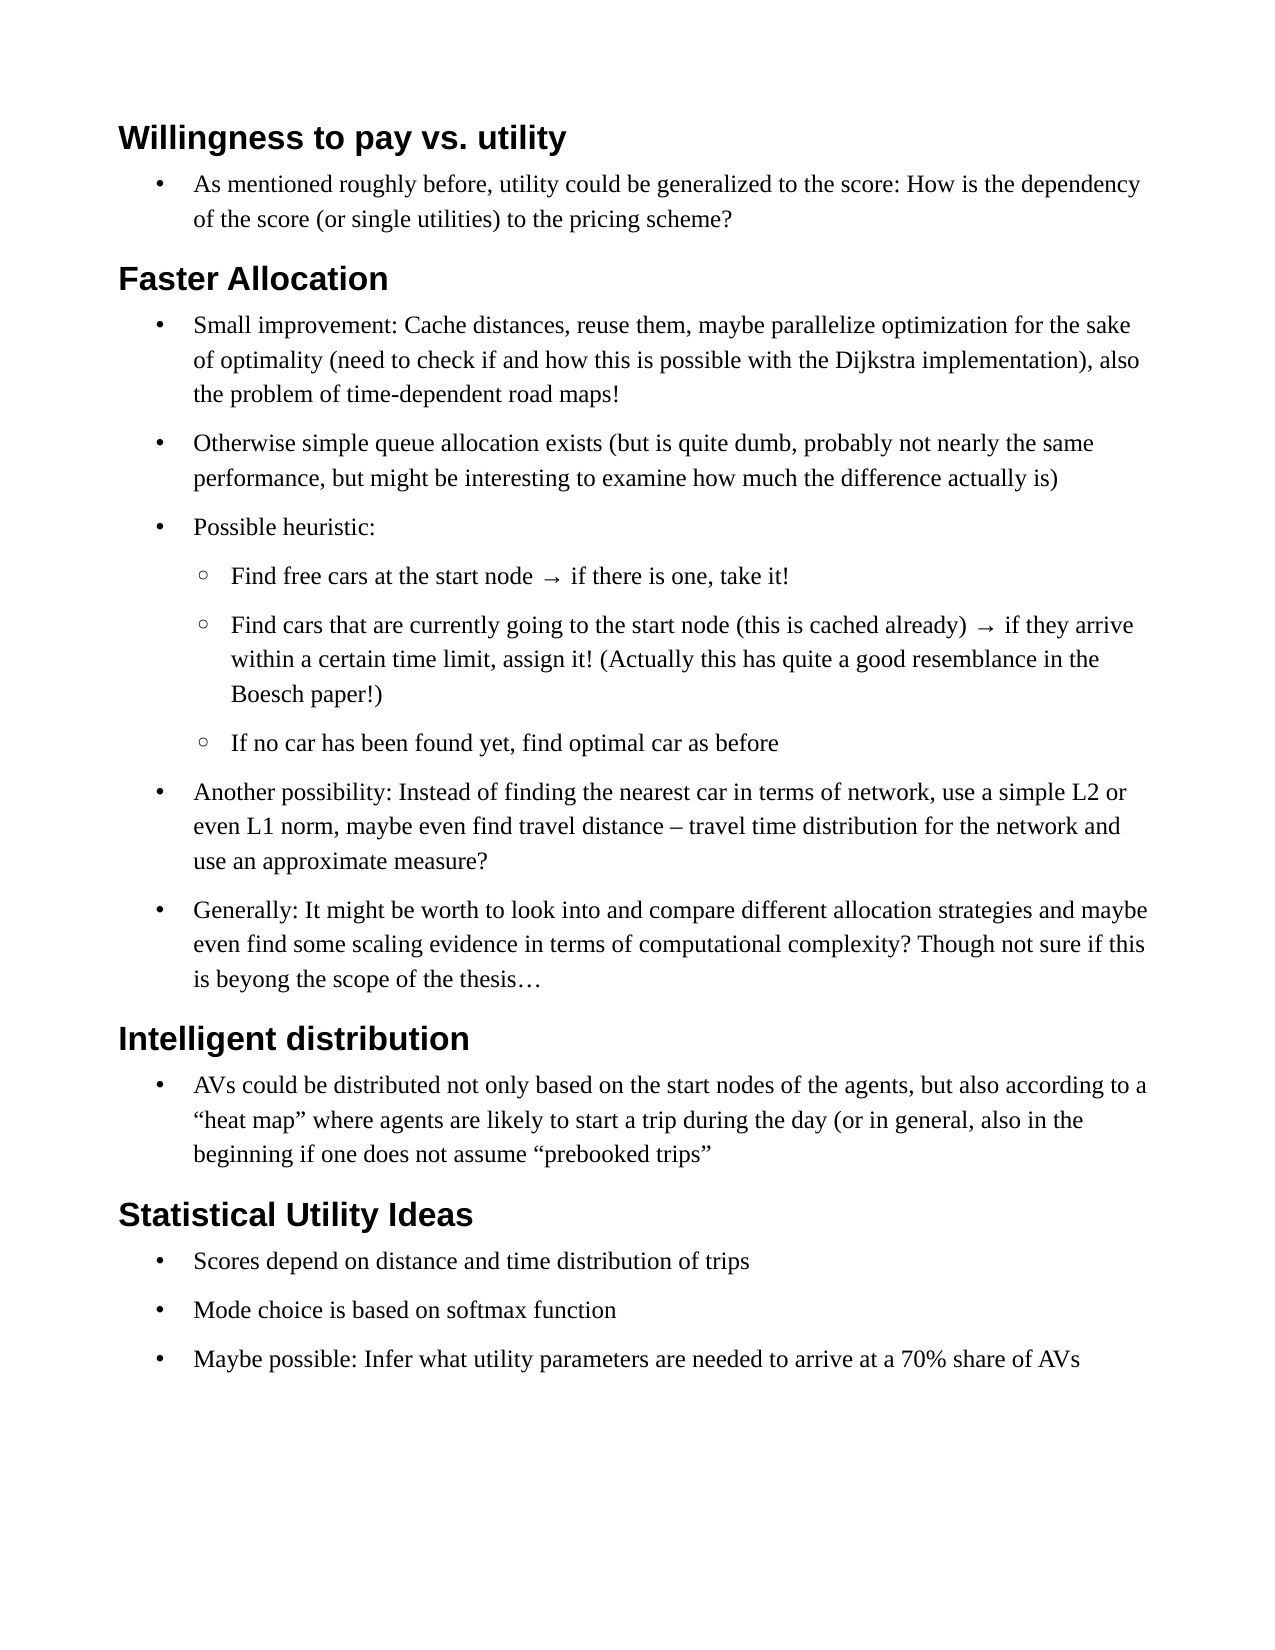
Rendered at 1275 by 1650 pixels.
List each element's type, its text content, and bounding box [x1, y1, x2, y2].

list Scores depend on distance and time distribution of trips [156, 1246, 1157, 1274]
list Mode choice is based on softmax function [156, 1295, 1157, 1324]
list Possible heuristic: [156, 512, 1157, 541]
list As mentioned roughly before, utility could be generalized to the score: How is the dependency of the score (or single utilities) to the pricing scheme? [156, 169, 1157, 232]
list Maybe possible: Infer what utility parameters are needed to arrive at a 70% share of AVs [156, 1344, 1157, 1373]
list Find free cars at the start node → if there is one, take it! [193, 561, 1157, 589]
subtitle Willingness to pay vs. utility [118, 118, 1157, 157]
list AVs could be distributed not only based on the start nodes of the agents, but also according to a “heat map” where agents are likely to start a trip during the day (or in general, also in the beginning if one does not assume “prebooked trips” [156, 1070, 1157, 1168]
list Another possibility: Instead of finding the nearest car in terms of network, use a simple L2 or even L1 norm, maybe even find travel distance – travel time distribution for the network and use an approximate measure? [156, 777, 1157, 875]
subtitle Faster Allocation [118, 259, 1157, 298]
list If no car has been found yet, find optimal car as before [193, 728, 1157, 757]
subtitle Statistical Utility Ideas [118, 1195, 1157, 1233]
list Otherwise simple queue allocation exists (but is quite dumb, probably not nearly the same performance, but might be interesting to examine how much the difference actually is) [156, 428, 1157, 491]
list Small improvement: Cache distances, reuse them, maybe parallelize optimization for the sake of optimality (need to check if and how this is possible with the Dijkstra implementation), also the problem of time-dependent road maps! [156, 310, 1157, 408]
list Generally: It might be worth to look into and compare different allocation strategies and maybe even find some scaling evidence in terms of computational complexity? Though not sure if this is beyong the scope of the thesis… [156, 895, 1157, 993]
subtitle Intelligent distribution [118, 1019, 1157, 1058]
list Find cars that are currently going to the start node (this is cached already) → if they arrive within a certain time limit, assign it! (Actually this has quite a good resemblance in the Boesch paper!) [193, 610, 1157, 708]
